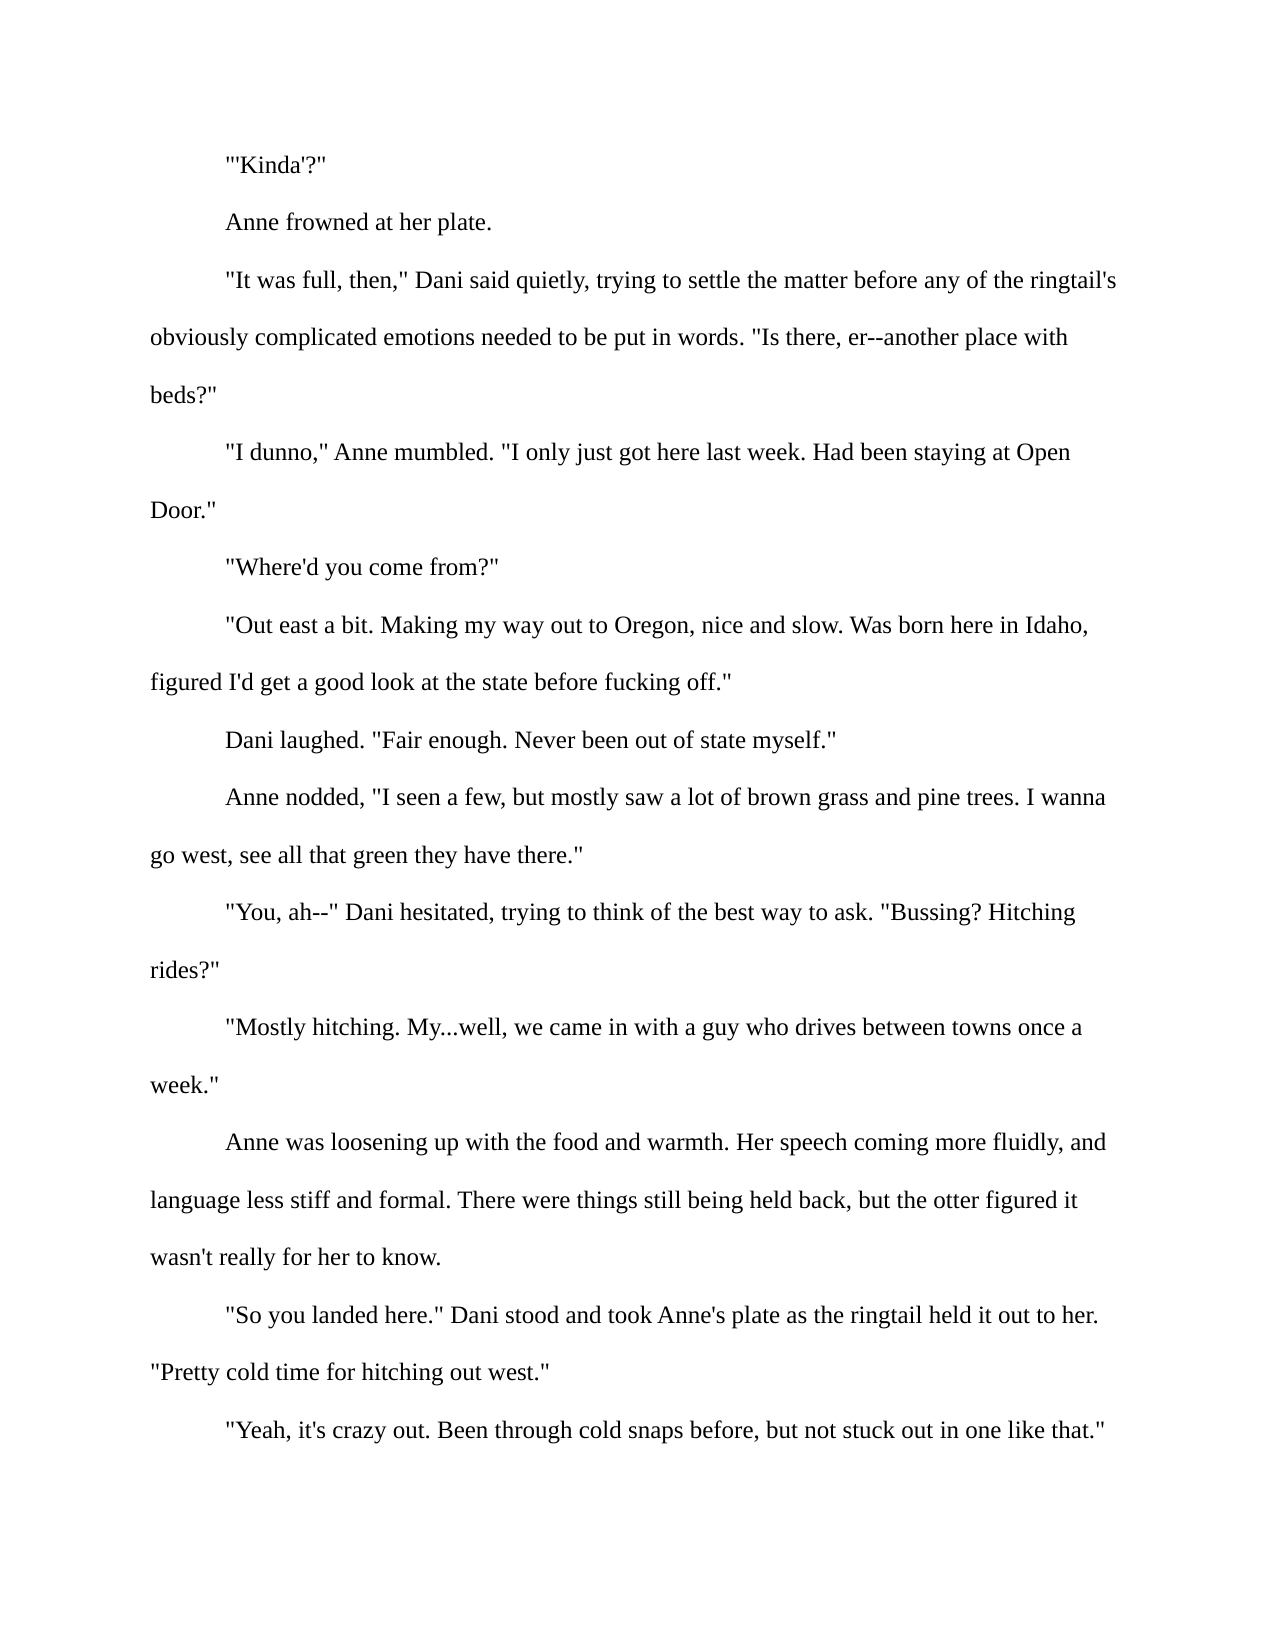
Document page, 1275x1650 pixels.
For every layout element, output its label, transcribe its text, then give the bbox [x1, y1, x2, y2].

text "Out east a bit. Making my way out to Oregon, nice and slow. Was born here in Idaho, figured I'd get a good look at the state before fucking off." [150, 610, 1125, 696]
text "It was full, then," Dani said quietly, trying to settle the matter before any of the ringtail's obviously complicated emotions needed to be put in words. "Is there, er--another place with beds?" [150, 265, 1125, 409]
text Anne frowned at her plate. [150, 207, 1125, 236]
text Dani laughed. "Fair enough. Never been out of state myself." [150, 725, 1125, 754]
text "'Kinda'?" [150, 150, 1125, 179]
text Anne was loosening up with the food and warmth. Her speech coming more fluidly, and language less stiff and formal. There were things still being held back, but the otter figured it wasn't really for her to know. [150, 1127, 1125, 1271]
text "You, ah--" Dani hesitated, trying to think of the best way to ask. "Bussing? Hitching rides?" [150, 897, 1125, 984]
text "So you landed here." Dani stood and took Anne's plate as the ringtail held it out to her. "Pretty cold time for hitching out west." [150, 1300, 1125, 1386]
text "Where'd you come from?" [150, 552, 1125, 581]
text "I dunno," Anne mumbled. "I only just got here last week. Had been staying at Open Door." [150, 437, 1125, 524]
text "Yeah, it's crazy out. Been through cold snaps before, but not stuck out in one like that." [150, 1415, 1125, 1444]
text "Mostly hitching. My...well, we came in with a guy who drives between towns once a week." [150, 1012, 1125, 1099]
text Anne nodded, "I seen a few, but mostly saw a lot of brown grass and pine trees. I wanna go west, see all that green they have there." [150, 782, 1125, 869]
